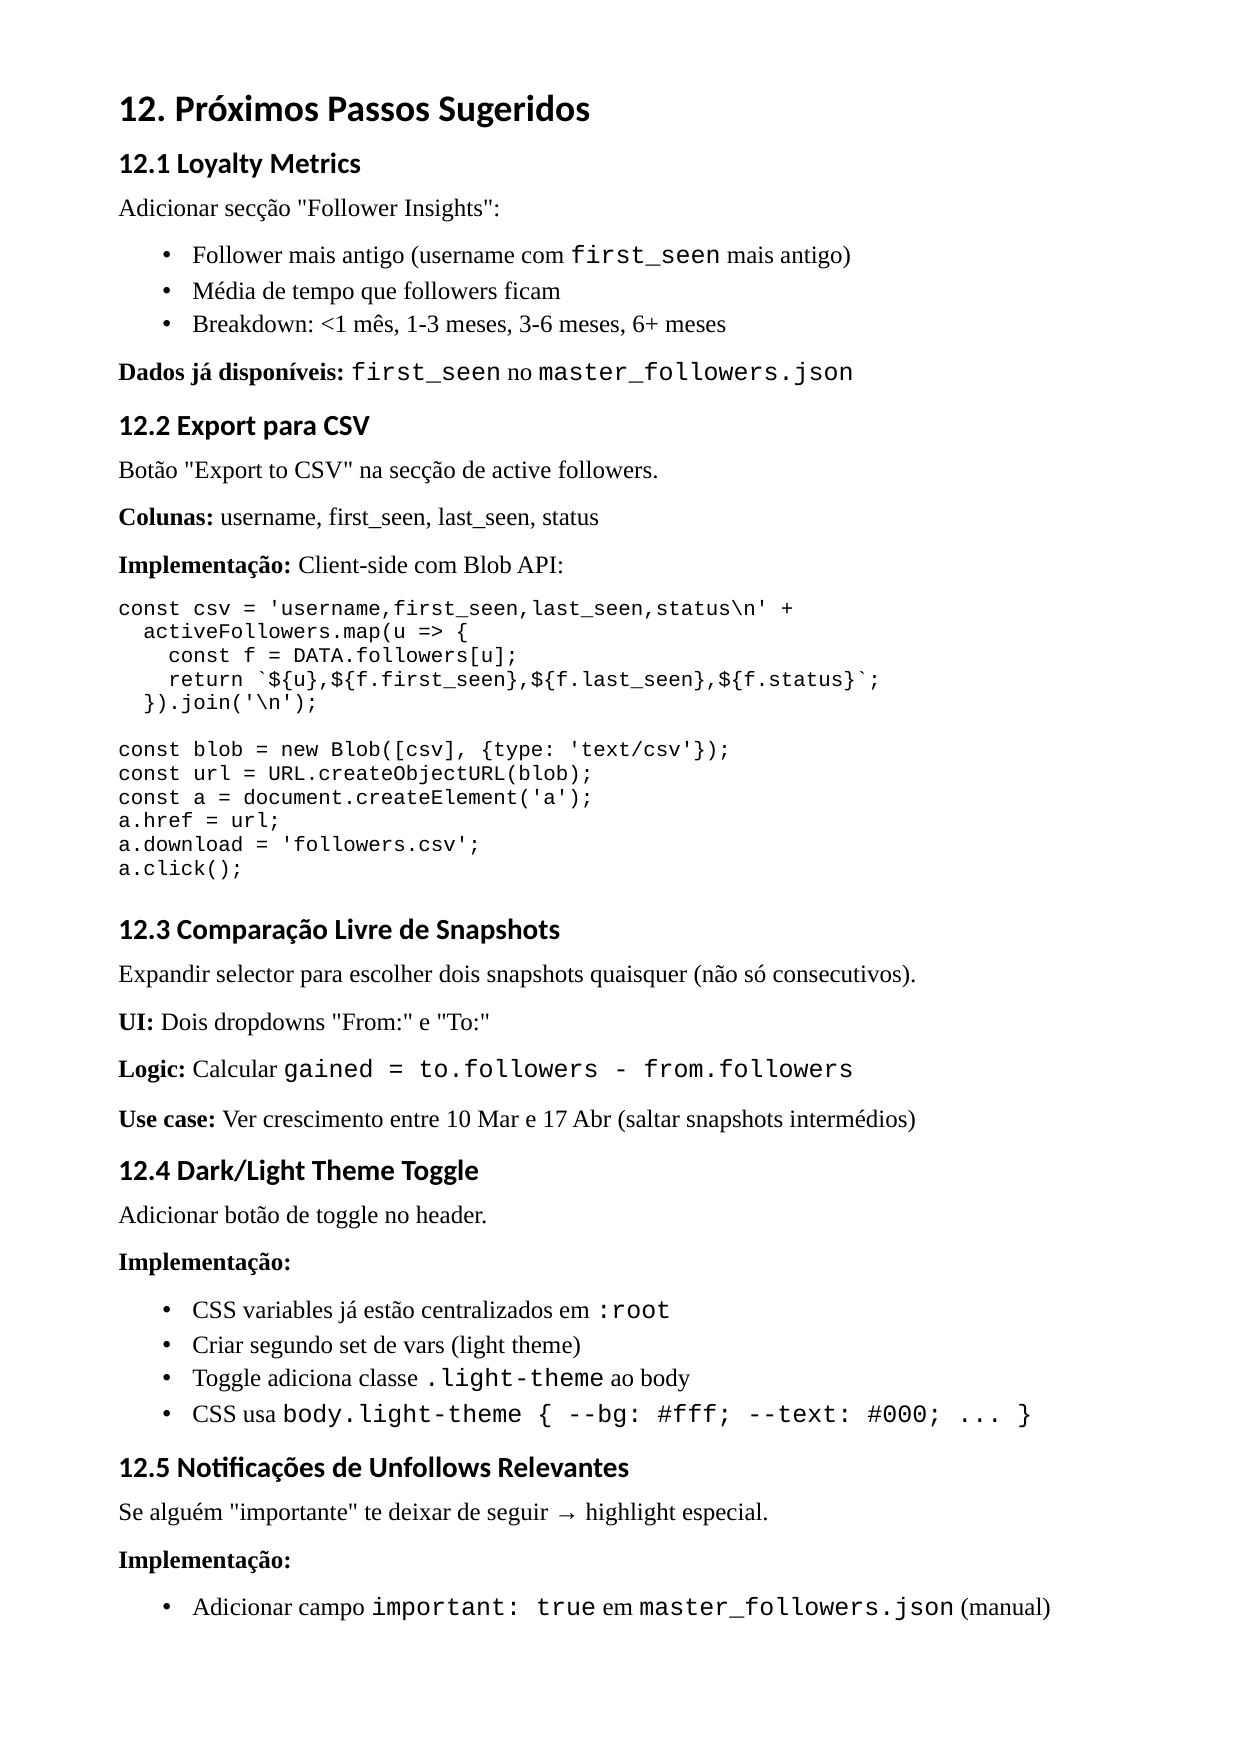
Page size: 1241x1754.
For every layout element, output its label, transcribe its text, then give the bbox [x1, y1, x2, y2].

list Média de tempo que followers ficam [162, 276, 1122, 305]
text UI: Dois dropdowns "From:" e "To:" [118, 1007, 1122, 1035]
text activeFollowers.map(u => { [118, 621, 1122, 645]
text return `${u},${f.first_seen},${f.last_seen},${f.status}`; [118, 668, 1122, 692]
text Logic: Calcular gained = to.followers - from.followers [118, 1054, 1122, 1085]
text Adicionar botão de toggle no header. [118, 1200, 1122, 1229]
text Se alguém "importante" te deixar de seguir → highlight especial. [118, 1497, 1122, 1526]
text Adicionar secção "Follower Insights": [118, 193, 1122, 222]
subtitle 12.5 Notificações de Unfollows Relevantes [118, 1449, 1122, 1484]
list Adicionar campo important: true em master_followers.json (manual) [162, 1592, 1122, 1623]
text Colunas: username, first_seen, last_seen, status [118, 502, 1122, 531]
text Expandir selector para escolher dois snapshots quaisquer (não só consecutivos). [118, 959, 1122, 988]
list Follower mais antigo (username com first_seen mais antigo) [162, 241, 1122, 271]
text a.download = 'followers.csv'; [118, 834, 1122, 858]
subtitle 12.3 Comparação Livre de Snapshots [118, 911, 1122, 946]
text }).join('\n'); [118, 692, 1122, 716]
text Use case: Ver crescimento entre 10 Mar e 17 Abr (saltar snapshots intermédios) [118, 1104, 1122, 1133]
list Criar segundo set de vars (light theme) [162, 1331, 1122, 1359]
subtitle 12.1 Loyalty Metrics [118, 145, 1122, 181]
text Botão "Export to CSV" na secção de active followers. [118, 455, 1122, 483]
text const blob = new Blob([csv], {type: 'text/csv'}); [118, 739, 1122, 763]
text const csv = 'username,first_seen,last_seen,status\n' + [118, 598, 1122, 621]
text a.click(); [118, 858, 1122, 881]
subtitle 12.2 Export para CSV [118, 407, 1122, 442]
text Implementação: Client-side com Blob API: [118, 550, 1122, 579]
text const a = document.createElement('a'); [118, 787, 1122, 810]
text a.href = url; [118, 810, 1122, 834]
text Implementação: [118, 1545, 1122, 1573]
subtitle 12. Próximos Passos Sugeridos [118, 84, 1122, 130]
text const f = DATA.followers[u]; [118, 645, 1122, 668]
list CSS variables já estão centralizados em :root [162, 1295, 1122, 1326]
text const url = URL.createObjectURL(blob); [118, 763, 1122, 787]
list Toggle adiciona classe .light-theme ao body [162, 1363, 1122, 1394]
text Dados já disponíveis: first_seen no master_followers.json [118, 357, 1122, 387]
text Implementação: [118, 1247, 1122, 1276]
subtitle 12.4 Dark/Light Theme Toggle [118, 1152, 1122, 1187]
list CSS usa body.light-theme { --bg: #fff; --text: #000; ... } [162, 1399, 1122, 1430]
list Breakdown: <1 mês, 1-3 meses, 3-6 meses, 6+ meses [162, 309, 1122, 338]
